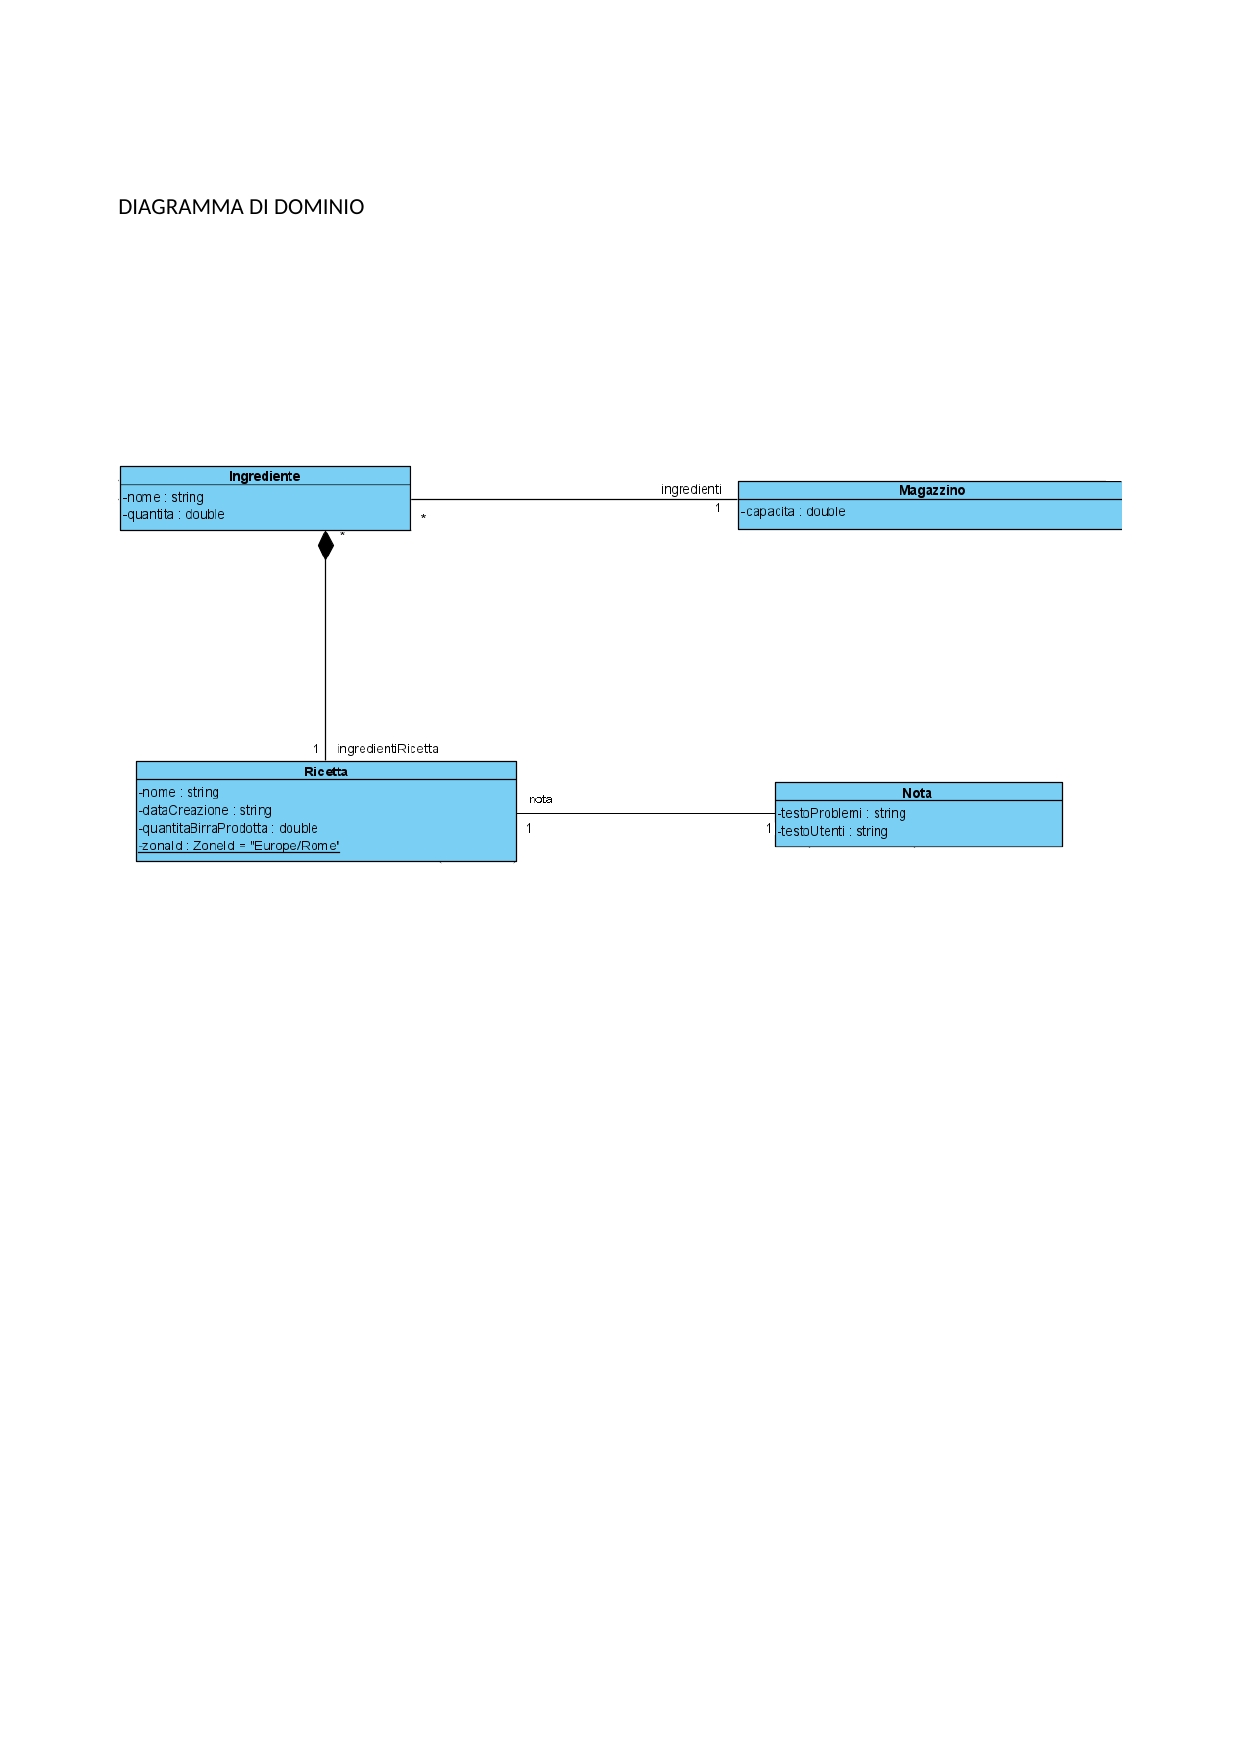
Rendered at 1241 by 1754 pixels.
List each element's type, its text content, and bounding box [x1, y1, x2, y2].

text DIAGRAMMA DI DOMINIO [118, 192, 1122, 220]
